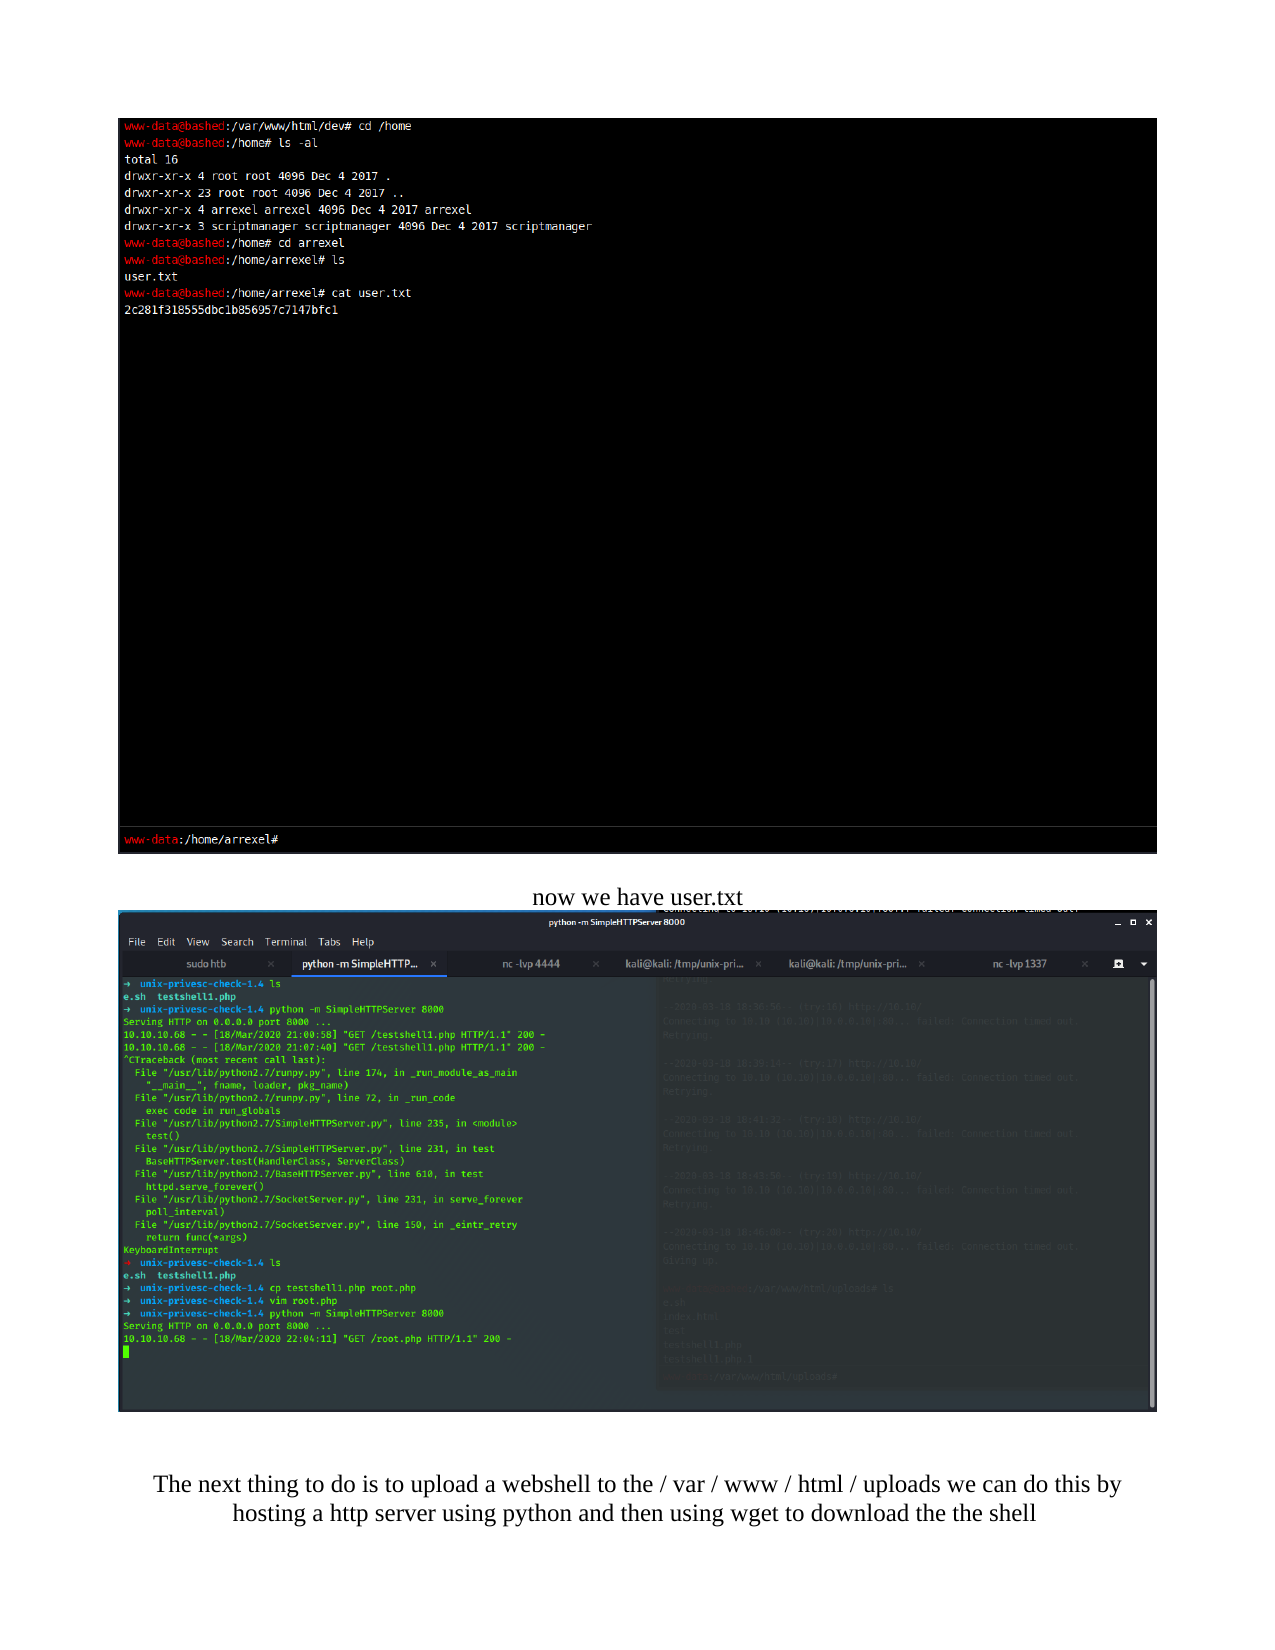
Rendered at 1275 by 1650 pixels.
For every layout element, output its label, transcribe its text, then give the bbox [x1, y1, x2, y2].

picture [118, 118, 1157, 854]
picture [118, 910, 1157, 1412]
text The next thing to do is to upload a webshell to the / var / www / html / uploads we can do this by hosting a http server using python and then using wget to download the the shell [118, 1469, 1157, 1527]
text now we have user.txt [118, 882, 1157, 910]
